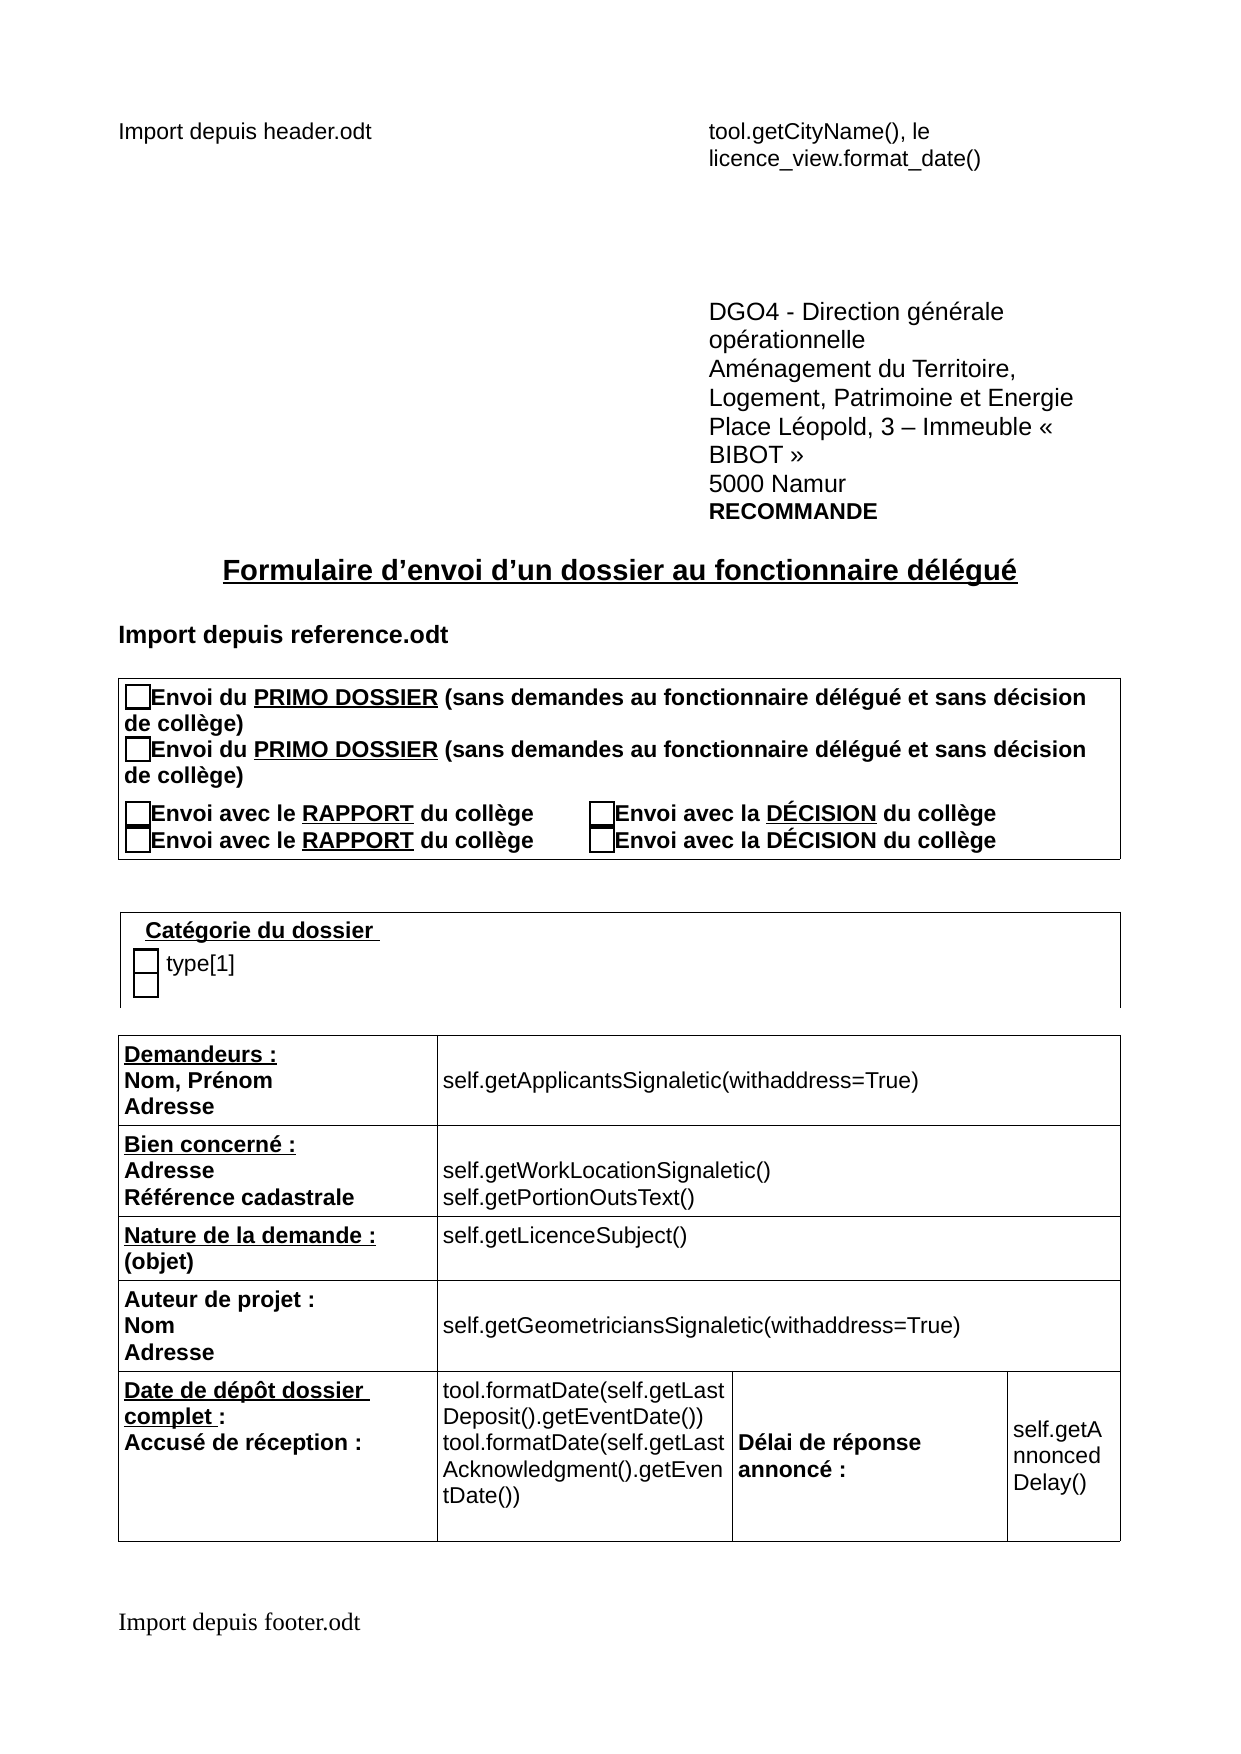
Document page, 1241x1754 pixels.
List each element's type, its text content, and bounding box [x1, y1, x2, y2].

table_cell Auteur de projet : Nom Adresse [119, 1281, 437, 1371]
table_header self.getApplicantsSignaletic(withaddress=True) [438, 1036, 1120, 1125]
table_header tool.getCityName(), le licence_view.format_date() DGO4 - Direction générale opérationnelle Aménagement du Territoire, Logement, Patrimoine et Energie Place Léopold, 3 – Immeuble « BIBOT » 5000 Namur RECOMMANDE [709, 118, 1128, 524]
table_cell self.getAnnoncedDelay() [1008, 1372, 1120, 1541]
table_cell Envoi avec le RAPPORT du collège Envoi avec le RAPPORT du collège [119, 795, 582, 859]
table_cell Bien concerné : Adresse Référence cadastrale [119, 1126, 437, 1216]
table_header type[1] [160, 944, 1114, 1002]
table_cell tool.formatDate(self.getLastDeposit().getEventDate()) tool.formatDate(self.getLastAcknowledgment().getEventDate()) [438, 1372, 732, 1541]
table_header Demandeurs : Nom, Prénom Adresse [119, 1036, 437, 1125]
table_cell self.getGeometriciansSignaletic(withaddress=True) [438, 1281, 1120, 1371]
table_header Envoi du PRIMO DOSSIER (sans demandes au fonctionnaire délégué et sans décision de collège) Envoi du PRIMO DOSSIER (sans demandes au fonctionnaire délégué et sans décision de collège) [119, 679, 1120, 794]
table_cell Envoi avec la DÉCISION du collège Envoi avec la DÉCISION du collège [582, 795, 1120, 859]
table_header Catégorie du dossier [121, 913, 1120, 1008]
table_cell self.getLicenceSubject() [438, 1217, 1120, 1280]
table_cell Date de dépôt dossier complet : Accusé de réception : [119, 1372, 437, 1541]
title Import depuis reference.odt [118, 620, 1122, 649]
title Formulaire d’envoi d’un dossier au fonctionnaire délégué [118, 553, 1122, 587]
table_header Import depuis header.odt [118, 118, 708, 524]
table_cell Nature de la demande : (objet) [119, 1217, 437, 1280]
table_cell self.getWorkLocationSignaletic() self.getPortionOutsText() [438, 1126, 1120, 1216]
table_cell Délai de réponse annoncé : [733, 1372, 1007, 1541]
table_header [126, 944, 160, 1002]
